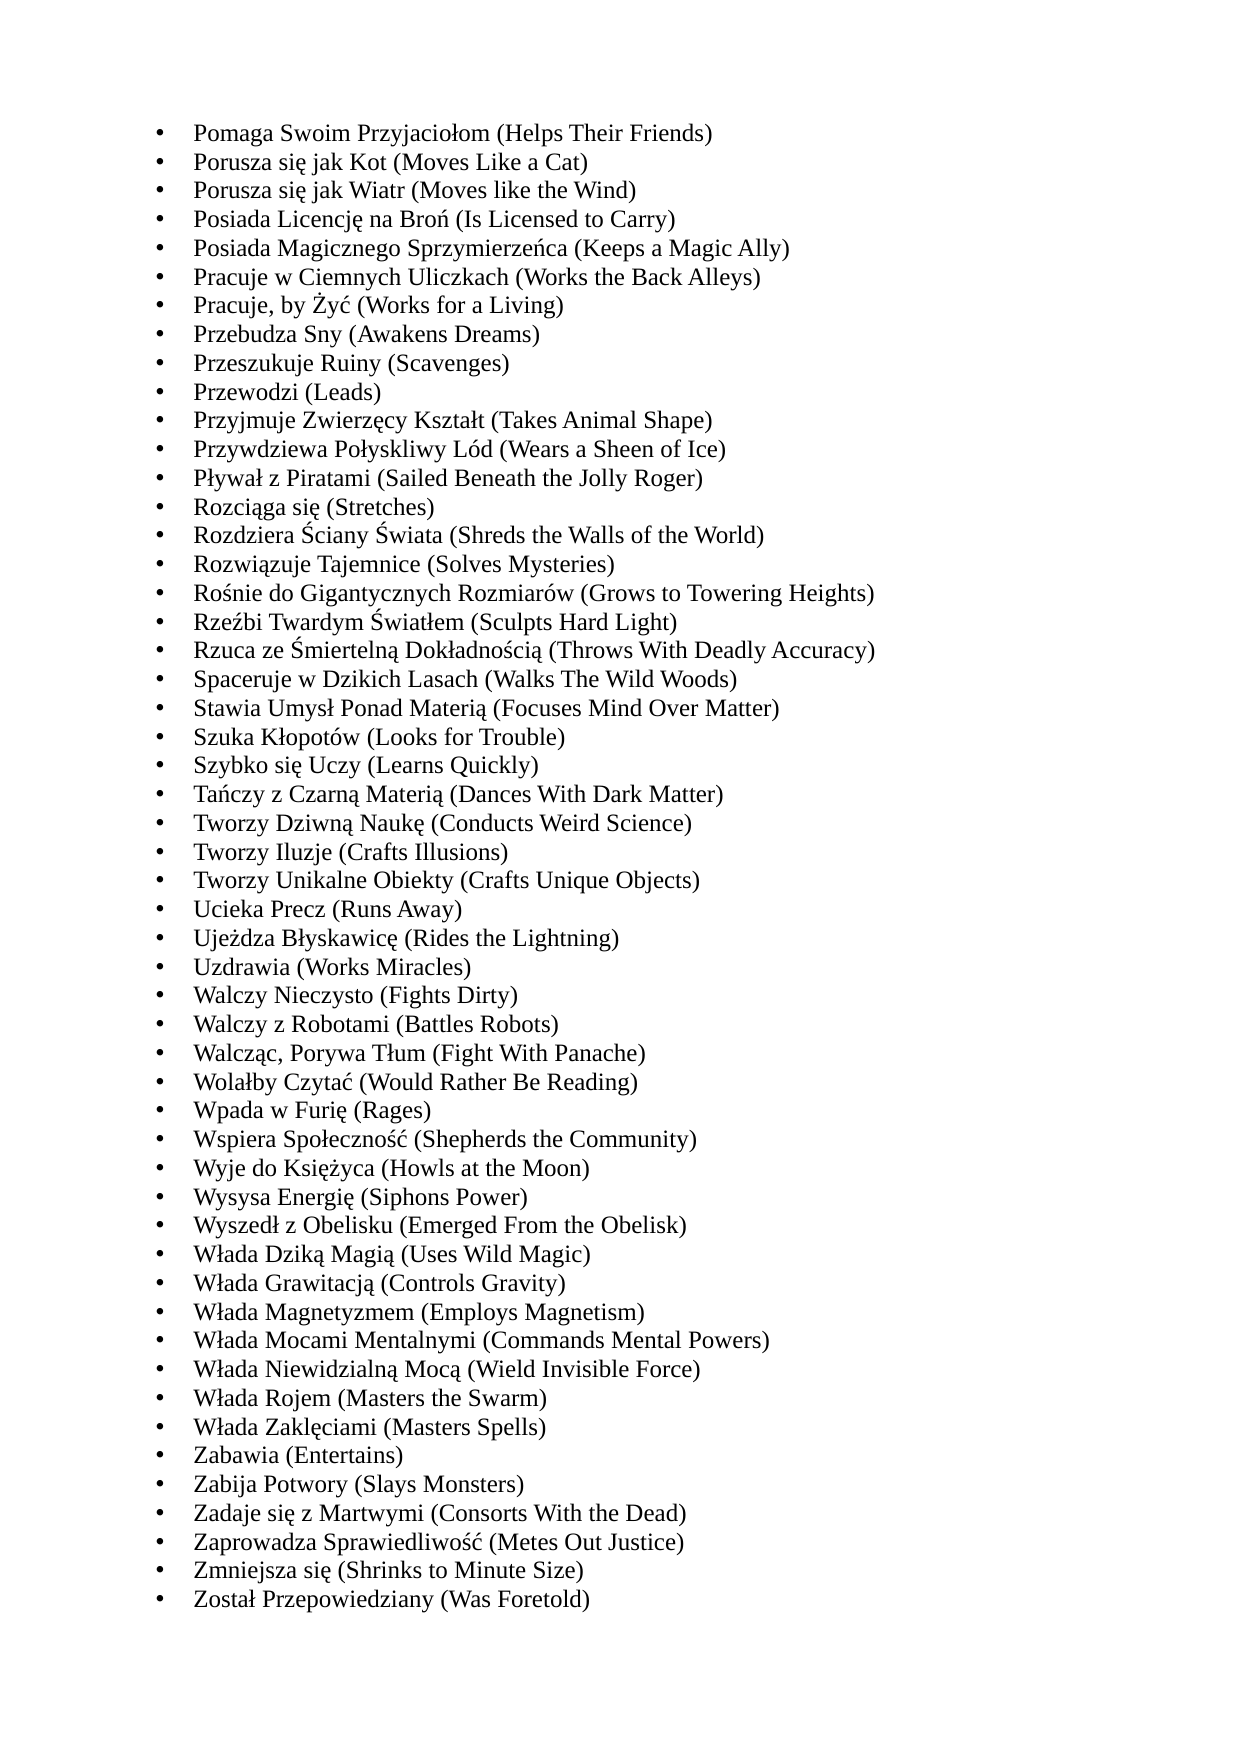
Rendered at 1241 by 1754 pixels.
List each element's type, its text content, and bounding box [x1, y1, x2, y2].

list Szuka Kłopotów (Looks for Trouble) [156, 722, 1122, 751]
list Pracuje w Ciemnych Uliczkach (Works the Back Alleys) [156, 262, 1122, 291]
list Zabawia (Entertains) [156, 1441, 1122, 1469]
list Wyszedł z Obelisku (Emerged From the Obelisk) [156, 1211, 1122, 1239]
list Ucieka Precz (Runs Away) [156, 894, 1122, 923]
list Posiada Magicznego Sprzymierzeńca (Keeps a Magic Ally) [156, 233, 1122, 262]
list Rozdziera Ściany Świata (Shreds the Walls of the World) [156, 521, 1122, 549]
list Pomaga Swoim Przyjaciołom (Helps Their Friends) [156, 118, 1122, 147]
list Szybko się Uczy (Learns Quickly) [156, 751, 1122, 779]
list Posiada Licencję na Broń (Is Licensed to Carry) [156, 204, 1122, 233]
list Wyje do Księżyca (Howls at the Moon) [156, 1153, 1122, 1182]
list Zmniejsza się (Shrinks to Minute Size) [156, 1556, 1122, 1584]
list Rzeźbi Twardym Światłem (Sculpts Hard Light) [156, 607, 1122, 636]
list Ujeżdza Błyskawicę (Rides the Lightning) [156, 923, 1122, 952]
list Rzuca ze Śmiertelną Dokładnością (Throws With Deadly Accuracy) [156, 636, 1122, 664]
list Został Przepowiedziany (Was Foretold) [156, 1584, 1122, 1613]
list Pracuje, by Żyć (Works for a Living) [156, 291, 1122, 319]
list Uzdrawia (Works Miracles) [156, 952, 1122, 981]
list Rozciąga się (Stretches) [156, 492, 1122, 521]
list Przebudza Sny (Awakens Dreams) [156, 319, 1122, 348]
list Wolałby Czytać (Would Rather Be Reading) [156, 1067, 1122, 1096]
list Rośnie do Gigantycznych Rozmiarów (Grows to Towering Heights) [156, 578, 1122, 607]
list Walczy Nieczysto (Fights Dirty) [156, 981, 1122, 1009]
list Przyjmuje Zwierzęcy Kształt (Takes Animal Shape) [156, 406, 1122, 434]
list Tańczy z Czarną Materią (Dances With Dark Matter) [156, 779, 1122, 808]
list Włada Rojem (Masters the Swarm) [156, 1383, 1122, 1412]
list Porusza się jak Wiatr (Moves like the Wind) [156, 176, 1122, 204]
list Pływał z Piratami (Sailed Beneath the Jolly Roger) [156, 463, 1122, 492]
list Tworzy Dziwną Naukę (Conducts Weird Science) [156, 808, 1122, 837]
list Zaprowadza Sprawiedliwość (Metes Out Justice) [156, 1527, 1122, 1556]
list Rozwiązuje Tajemnice (Solves Mysteries) [156, 549, 1122, 578]
list Przywdziewa Połyskliwy Lód (Wears a Sheen of Ice) [156, 434, 1122, 463]
list Włada Mocami Mentalnymi (Commands Mental Powers) [156, 1326, 1122, 1354]
list Zadaje się z Martwymi (Consorts With the Dead) [156, 1498, 1122, 1527]
list Zabija Potwory (Slays Monsters) [156, 1469, 1122, 1498]
list Wspiera Społeczność (Shepherds the Community) [156, 1124, 1122, 1153]
list Przewodzi (Leads) [156, 377, 1122, 406]
list Przeszukuje Ruiny (Scavenges) [156, 348, 1122, 377]
list Wysysa Energię (Siphons Power) [156, 1182, 1122, 1211]
list Wpada w Furię (Rages) [156, 1096, 1122, 1124]
list Włada Grawitacją (Controls Gravity) [156, 1268, 1122, 1297]
list Spaceruje w Dzikich Lasach (Walks The Wild Woods) [156, 664, 1122, 693]
list Tworzy Unikalne Obiekty (Crafts Unique Objects) [156, 866, 1122, 894]
list Stawia Umysł Ponad Materią (Focuses Mind Over Matter) [156, 693, 1122, 722]
list Włada Dziką Magią (Uses Wild Magic) [156, 1239, 1122, 1268]
list Walczy z Robotami (Battles Robots) [156, 1009, 1122, 1038]
list Włada Niewidzialną Mocą (Wield Invisible Force) [156, 1354, 1122, 1383]
list Porusza się jak Kot (Moves Like a Cat) [156, 147, 1122, 176]
list Walcząc, Porywa Tłum (Fight With Panache) [156, 1038, 1122, 1067]
list Tworzy Iluzje (Crafts Illusions) [156, 837, 1122, 866]
list Włada Magnetyzmem (Employs Magnetism) [156, 1297, 1122, 1326]
list Włada Zaklęciami (Masters Spells) [156, 1412, 1122, 1441]
